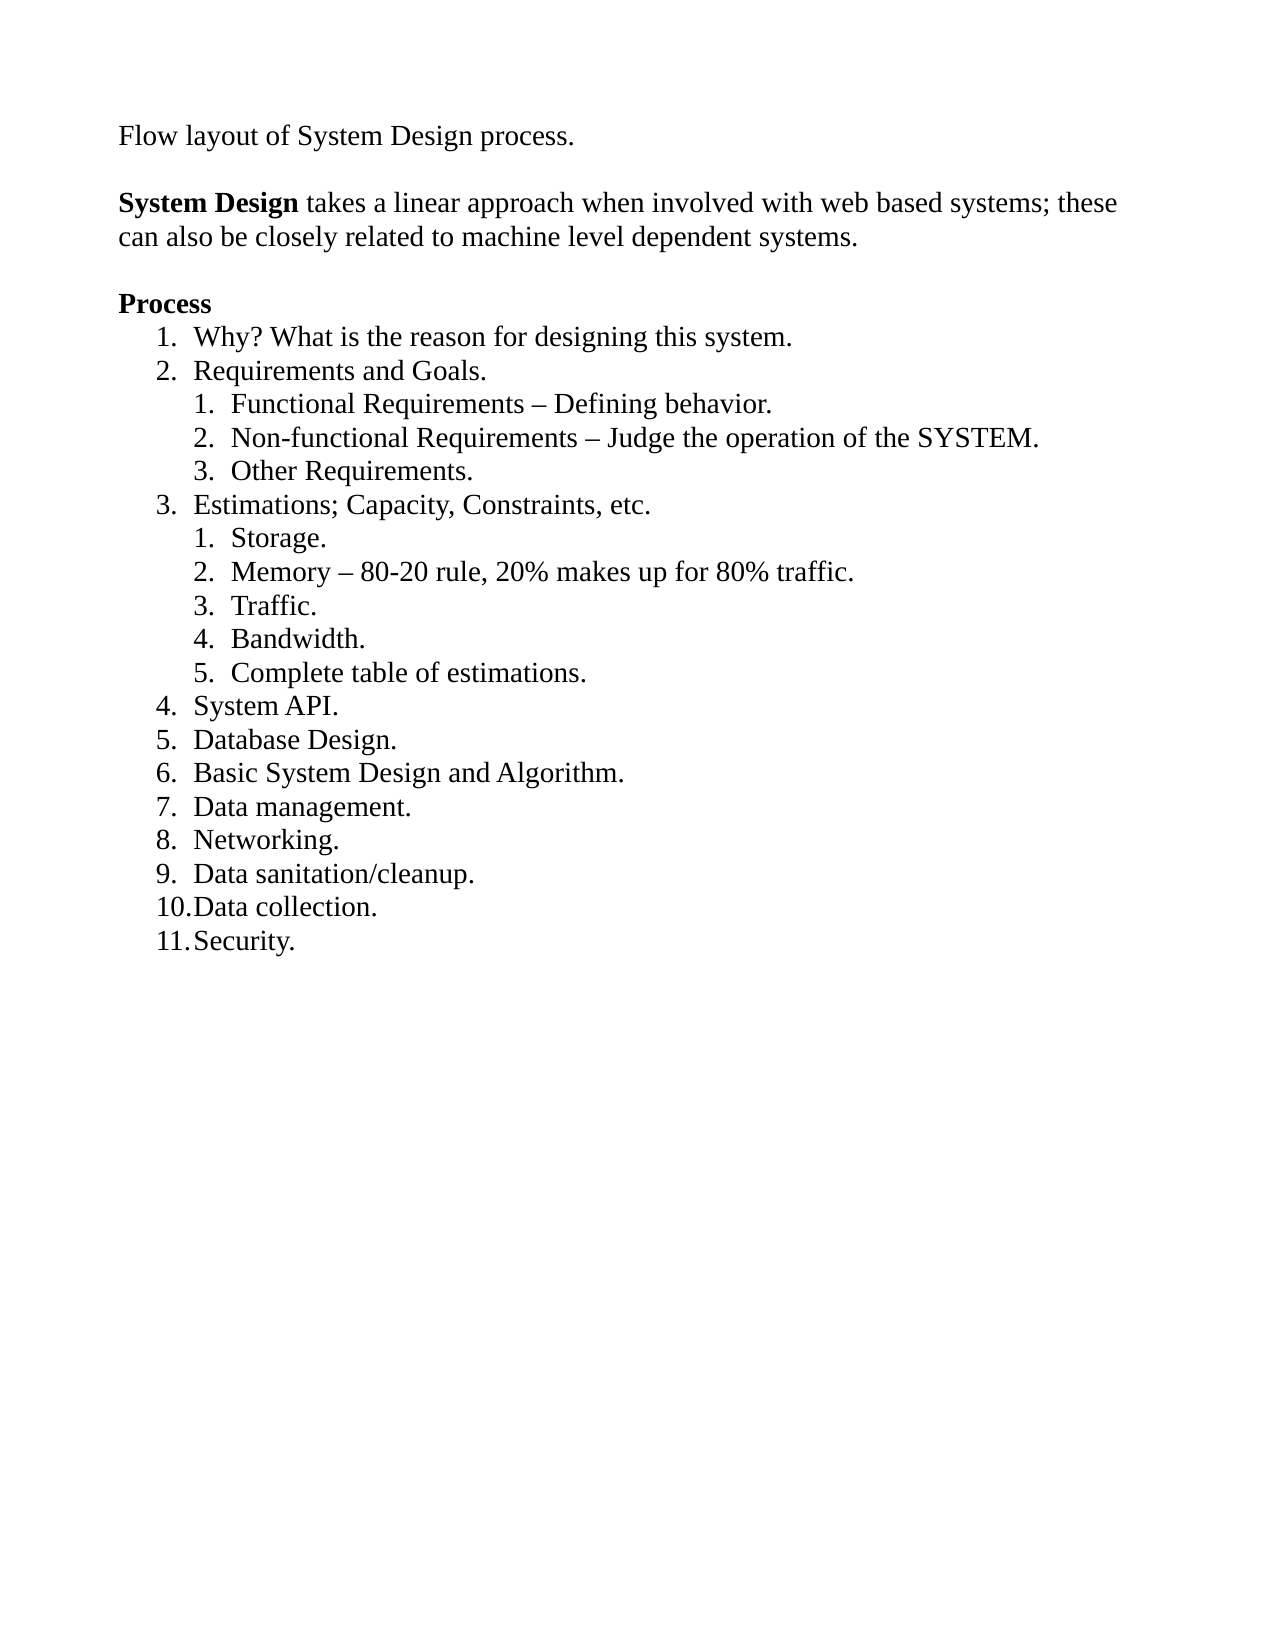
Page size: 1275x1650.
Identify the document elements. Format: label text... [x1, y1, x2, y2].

list Estimations; Capacity, Constraints, etc. [156, 487, 1157, 521]
list Database Design. [156, 722, 1157, 755]
list Complete table of estimations. [193, 655, 1157, 688]
list Data management. [156, 789, 1157, 822]
list Storage. [193, 521, 1157, 554]
list Non-functional Requirements – Judge the operation of the SYSTEM. [193, 420, 1157, 453]
list Data collection. [156, 889, 1157, 923]
list System API. [156, 688, 1157, 722]
list Other Requirements. [193, 453, 1157, 487]
list Traffic. [193, 588, 1157, 621]
text Process [118, 286, 1157, 319]
list Security. [156, 923, 1157, 957]
list Networking. [156, 822, 1157, 856]
list Why? What is the reason for designing this system. [156, 319, 1157, 353]
list Requirements and Goals. [156, 353, 1157, 386]
list Memory – 80-20 rule, 20% makes up for 80% traffic. [193, 554, 1157, 588]
text Flow layout of System Design process. [118, 118, 1157, 152]
list Data sanitation/cleanup. [156, 856, 1157, 889]
list Bandwidth. [193, 621, 1157, 655]
list Basic System Design and Algorithm. [156, 755, 1157, 789]
text System Design takes a linear approach when involved with web based systems; these can also be closely related to machine level dependent systems. [118, 185, 1157, 252]
list Functional Requirements – Defining behavior. [193, 386, 1157, 420]
